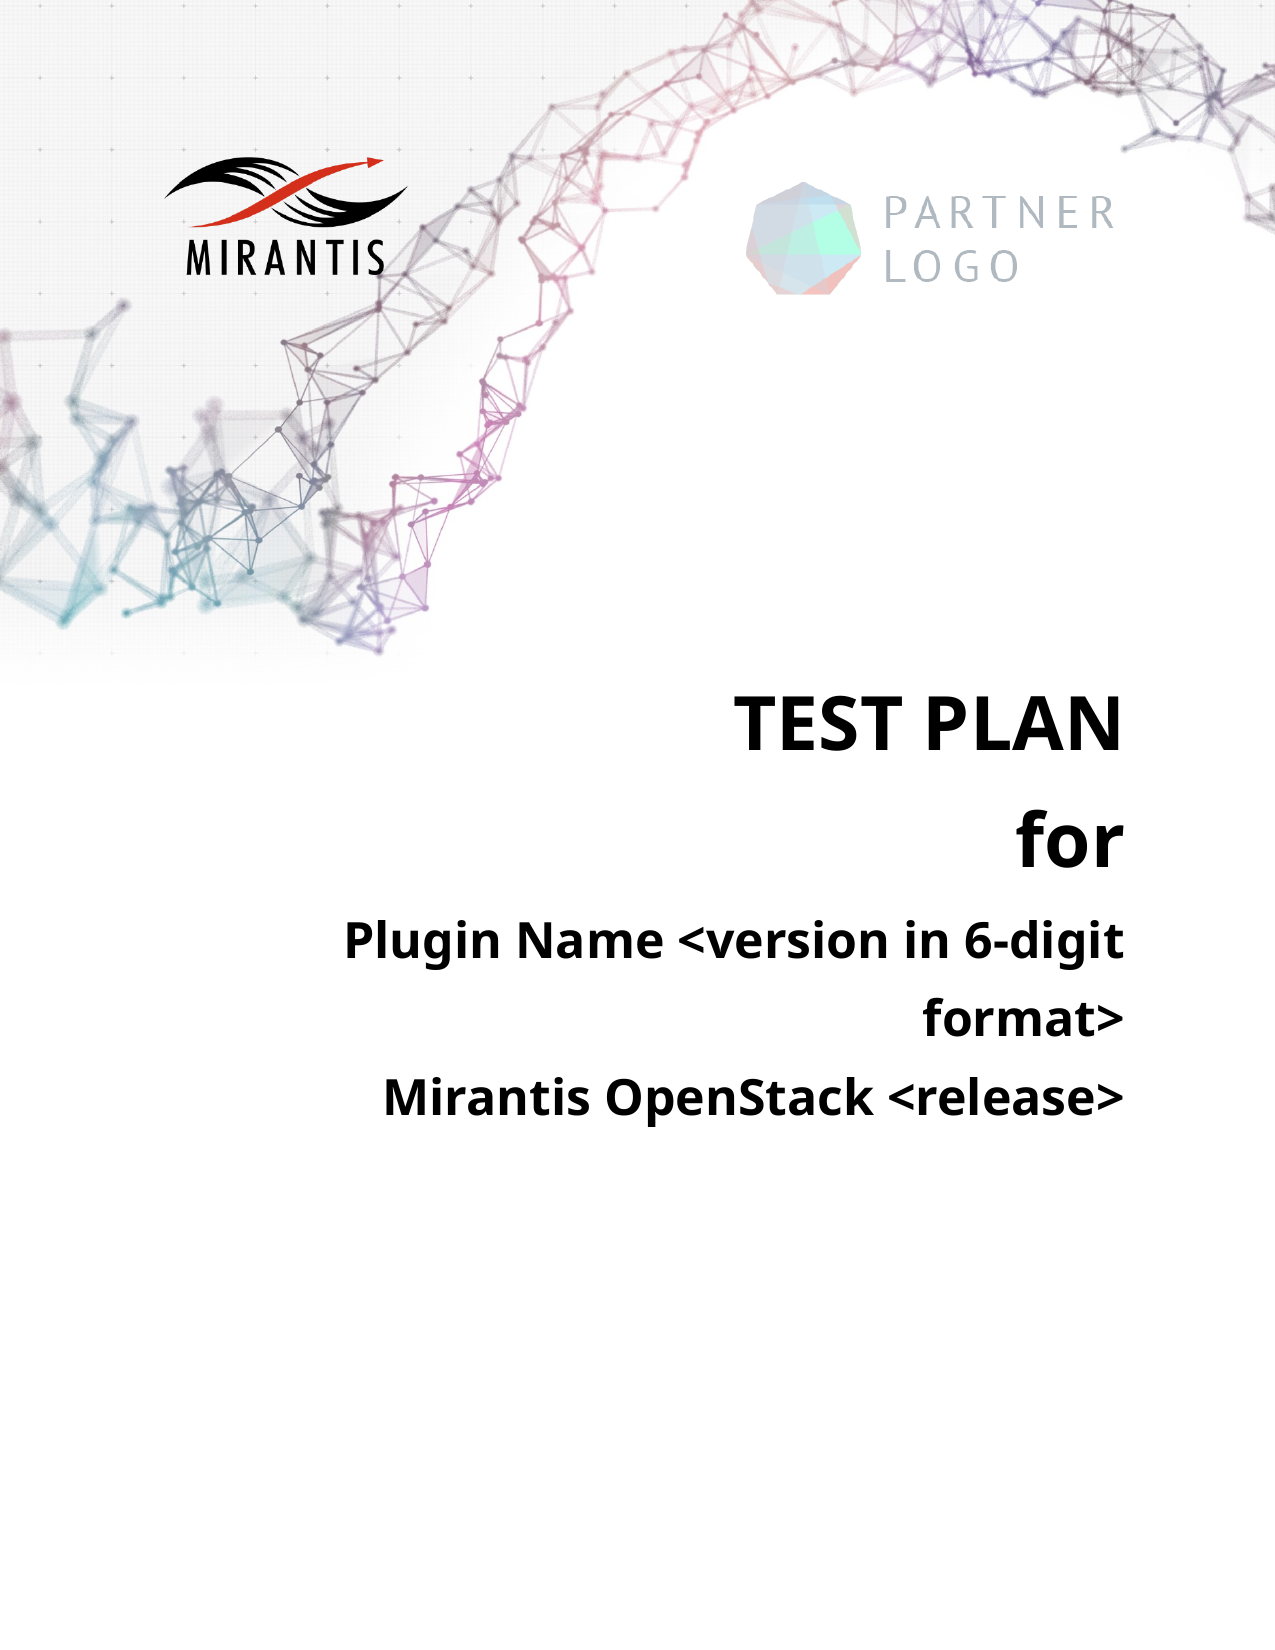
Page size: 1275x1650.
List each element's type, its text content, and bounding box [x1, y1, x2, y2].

text Mirantis OpenStack <release> [150, 1062, 1125, 1130]
text for [150, 788, 1125, 890]
text Plugin Name <version in 6-digit format> [150, 905, 1125, 1052]
text TEST PLAN [150, 670, 1125, 772]
table_header [150, 150, 697, 327]
table_header [697, 150, 708, 327]
picture [0, 0, 1275, 723]
